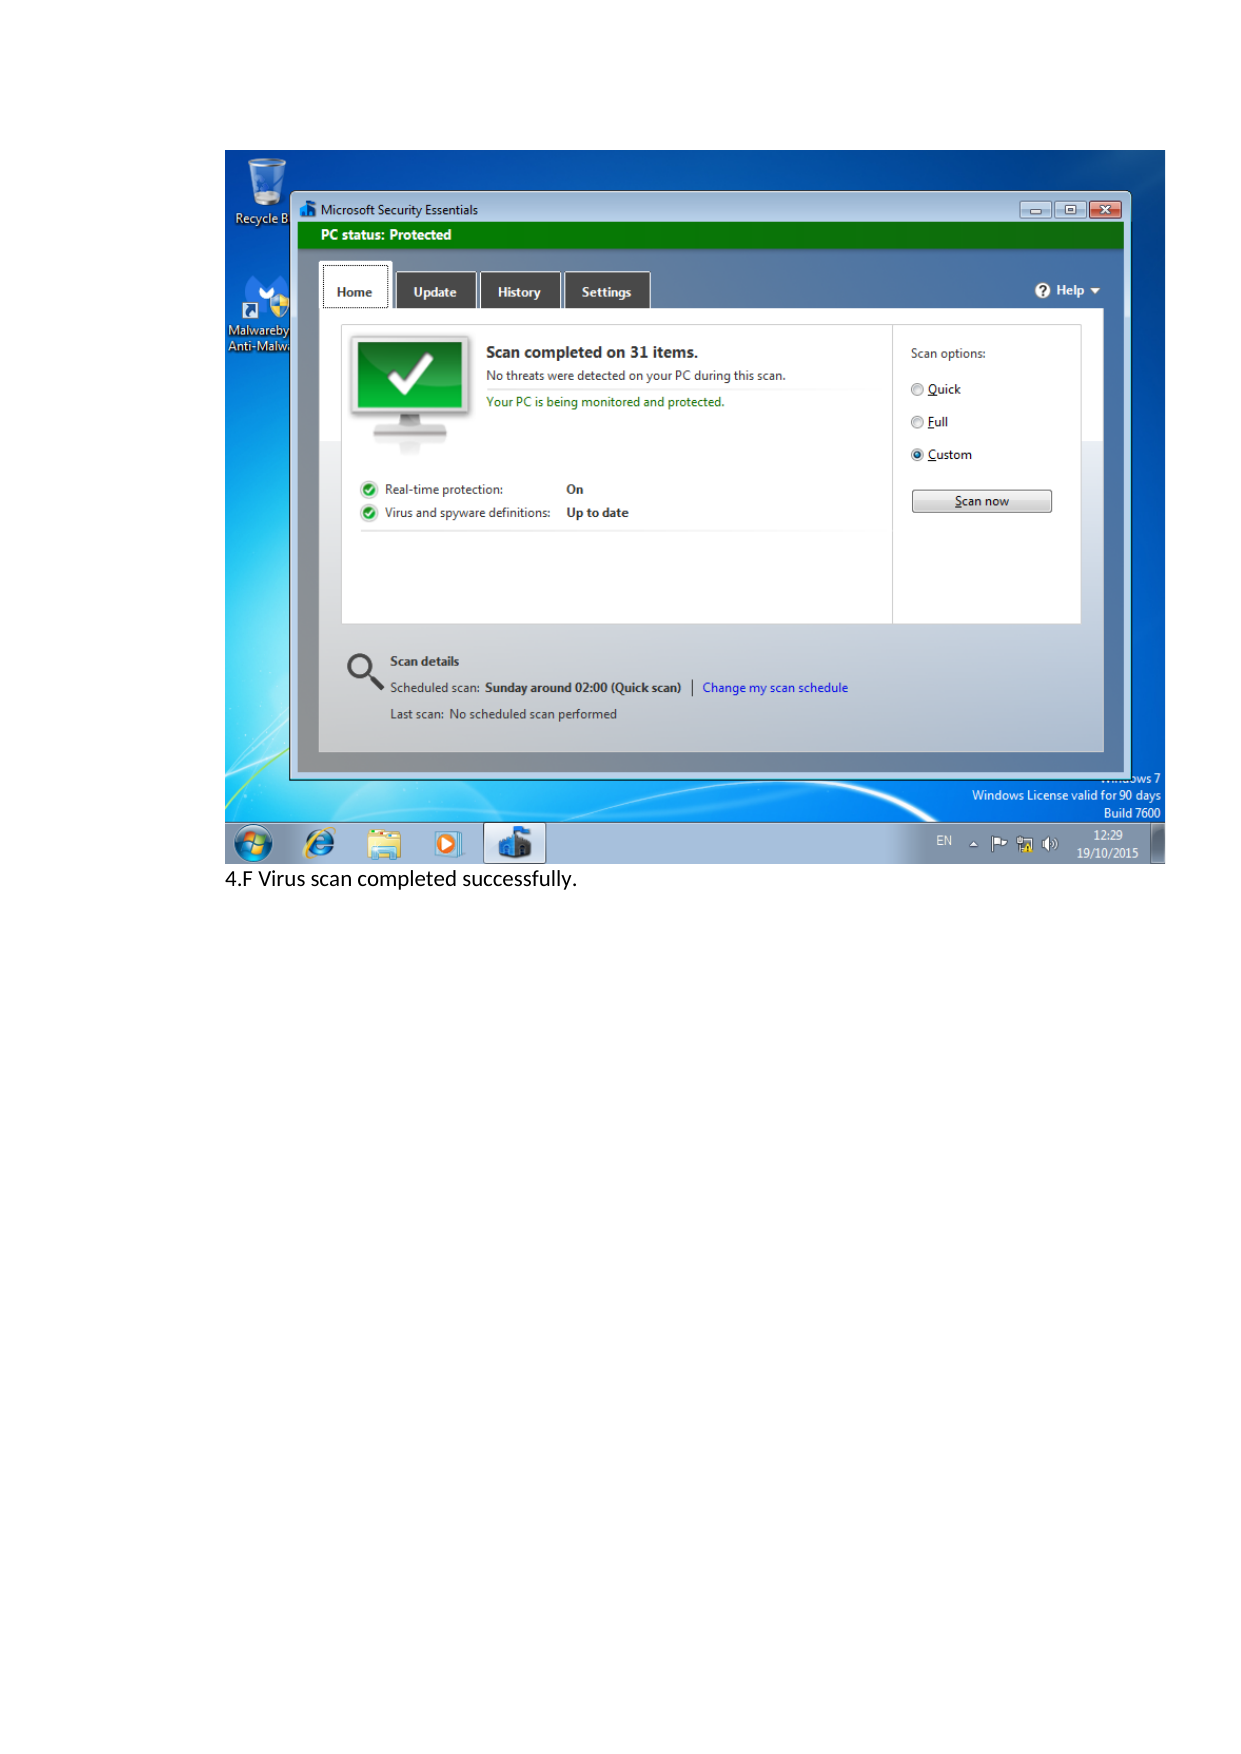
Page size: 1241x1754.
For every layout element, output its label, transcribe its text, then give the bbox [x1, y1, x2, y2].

text 4.F Virus scan completed successfully. [150, 864, 1090, 892]
